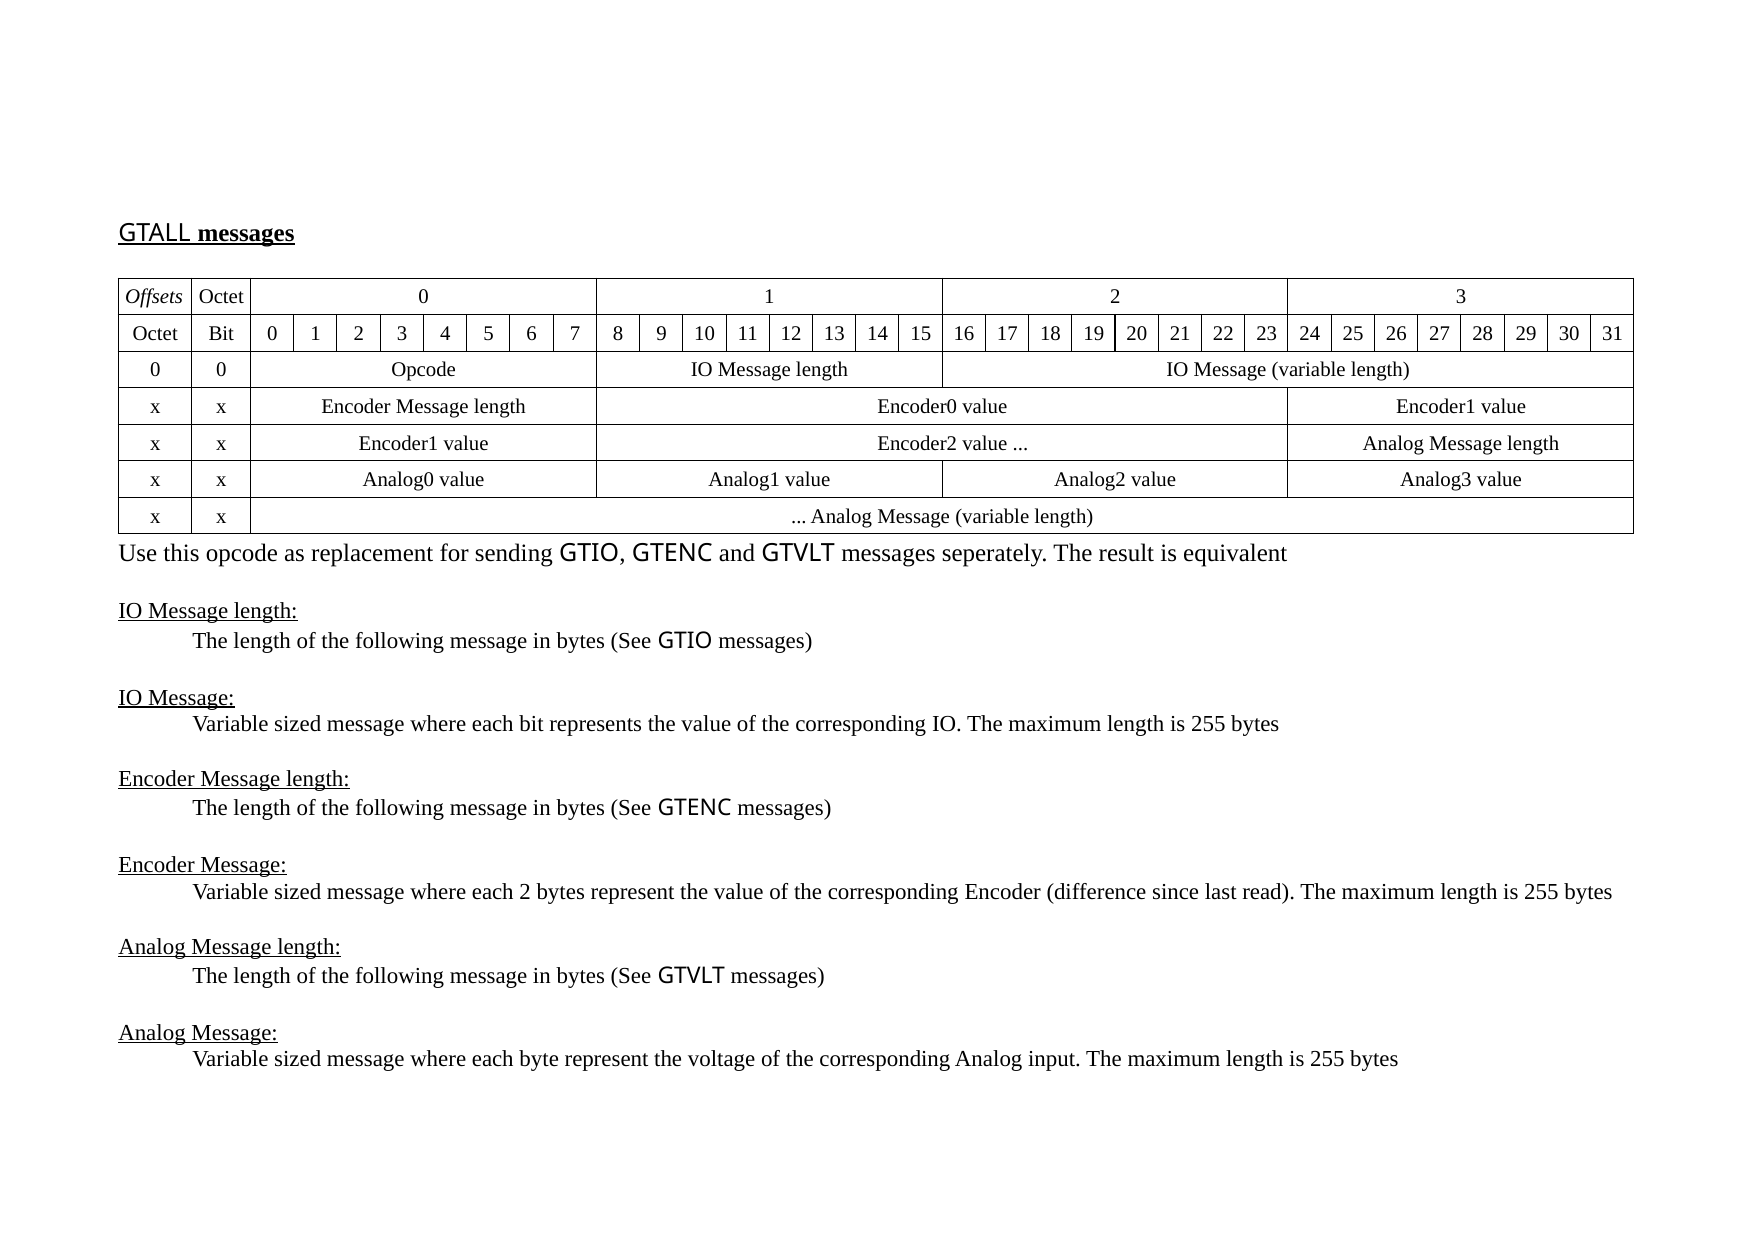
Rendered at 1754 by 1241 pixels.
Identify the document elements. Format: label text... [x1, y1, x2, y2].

table_cell 11 [727, 315, 769, 351]
table_cell 0 [251, 315, 293, 351]
text Variable sized message where each byte represent the voltage of the corresponding Analog input. The maximum length is 255 bytes [118, 1046, 1636, 1072]
table_cell 5 [467, 315, 509, 351]
table_cell Bit [192, 315, 250, 351]
table_cell 30 [1548, 315, 1590, 351]
text The length of the following message in bytes (See GTENC messages) [118, 791, 1636, 823]
table_cell 0 [119, 352, 191, 387]
table_header Octet [192, 279, 250, 314]
table_cell x [192, 388, 250, 424]
text Encoder Message length: [118, 765, 1636, 791]
table_cell Analog Message length [1288, 425, 1633, 460]
table_cell 6 [510, 315, 553, 351]
text Analog Message: [118, 1019, 1636, 1046]
table_header 2 [943, 279, 1287, 314]
table_cell 31 [1591, 315, 1633, 351]
table_cell 7 [554, 315, 596, 351]
text IO Message length: [118, 597, 1636, 623]
table_header 0 [251, 279, 596, 314]
table_cell Analog1 value [597, 461, 942, 497]
table_header 1 [597, 279, 942, 314]
table_cell 22 [1202, 315, 1244, 351]
table_cell 24 [1288, 315, 1331, 351]
table_header Offsets [119, 279, 191, 314]
table_cell IO Message (variable length) [943, 352, 1633, 387]
table_cell 2 [337, 315, 380, 351]
table_cell 10 [683, 315, 726, 351]
table_cell Encoder1 value [1288, 388, 1633, 424]
table_cell x [192, 461, 250, 497]
table_cell x [192, 498, 250, 533]
table_cell 19 [1072, 315, 1114, 351]
text IO Message: [118, 683, 1636, 710]
table_cell 9 [640, 315, 682, 351]
table_cell x [119, 461, 191, 497]
table_cell Octet [119, 315, 191, 351]
text The length of the following message in bytes (See GTIO messages) [118, 623, 1636, 655]
table_cell Encoder Message length [251, 388, 596, 424]
table_cell Encoder1 value [251, 425, 596, 460]
table_cell 26 [1375, 315, 1417, 351]
text The length of the following message in bytes (See GTVLT messages) [118, 959, 1636, 990]
table_cell Analog2 value [943, 461, 1287, 497]
table_cell Encoder0 value [597, 388, 1287, 424]
table_cell 28 [1461, 315, 1504, 351]
text Analog Message length: [118, 933, 1636, 959]
table_cell 3 [381, 315, 423, 351]
table_cell Opcode [251, 352, 596, 387]
text Variable sized message where each 2 bytes represent the value of the corresponding Encoder (difference since last read). The maximum length is 255 bytes [118, 878, 1636, 904]
table_cell IO Message length [597, 352, 942, 387]
table_cell 29 [1505, 315, 1547, 351]
table_cell 1 [294, 315, 336, 351]
table_cell 27 [1418, 315, 1460, 351]
table_cell Analog3 value [1288, 461, 1633, 497]
table_cell 12 [770, 315, 812, 351]
table_cell 23 [1245, 315, 1287, 351]
table_cell Encoder2 value ... [597, 425, 1287, 460]
table_cell 15 [899, 315, 942, 351]
table_cell 18 [1029, 315, 1071, 351]
table_cell 25 [1332, 315, 1374, 351]
table_cell ... Analog Message (variable length) [251, 498, 1633, 533]
table_cell 16 [943, 315, 985, 351]
text Use this opcode as replacement for sending GTIO, GTENC and GTVLT messages seperately. The result is equivalent [118, 534, 1636, 568]
table_cell 13 [813, 315, 855, 351]
table_header 3 [1288, 279, 1633, 314]
table_cell 4 [424, 315, 466, 351]
table_cell 20 [1116, 315, 1158, 351]
table_cell 14 [856, 315, 898, 351]
table_cell x [119, 425, 191, 460]
table_cell 0 [192, 352, 250, 387]
text Encoder Message: [118, 851, 1636, 878]
table_cell 17 [986, 315, 1028, 351]
table_cell x [119, 498, 191, 533]
table_cell 21 [1159, 315, 1201, 351]
table_cell x [119, 388, 191, 424]
table_cell 8 [597, 315, 639, 351]
table_cell x [192, 425, 250, 460]
text GTALL messages [118, 214, 1636, 249]
text Variable sized message where each bit represents the value of the corresponding IO. The maximum length is 255 bytes [118, 710, 1636, 736]
table_cell Analog0 value [251, 461, 596, 497]
